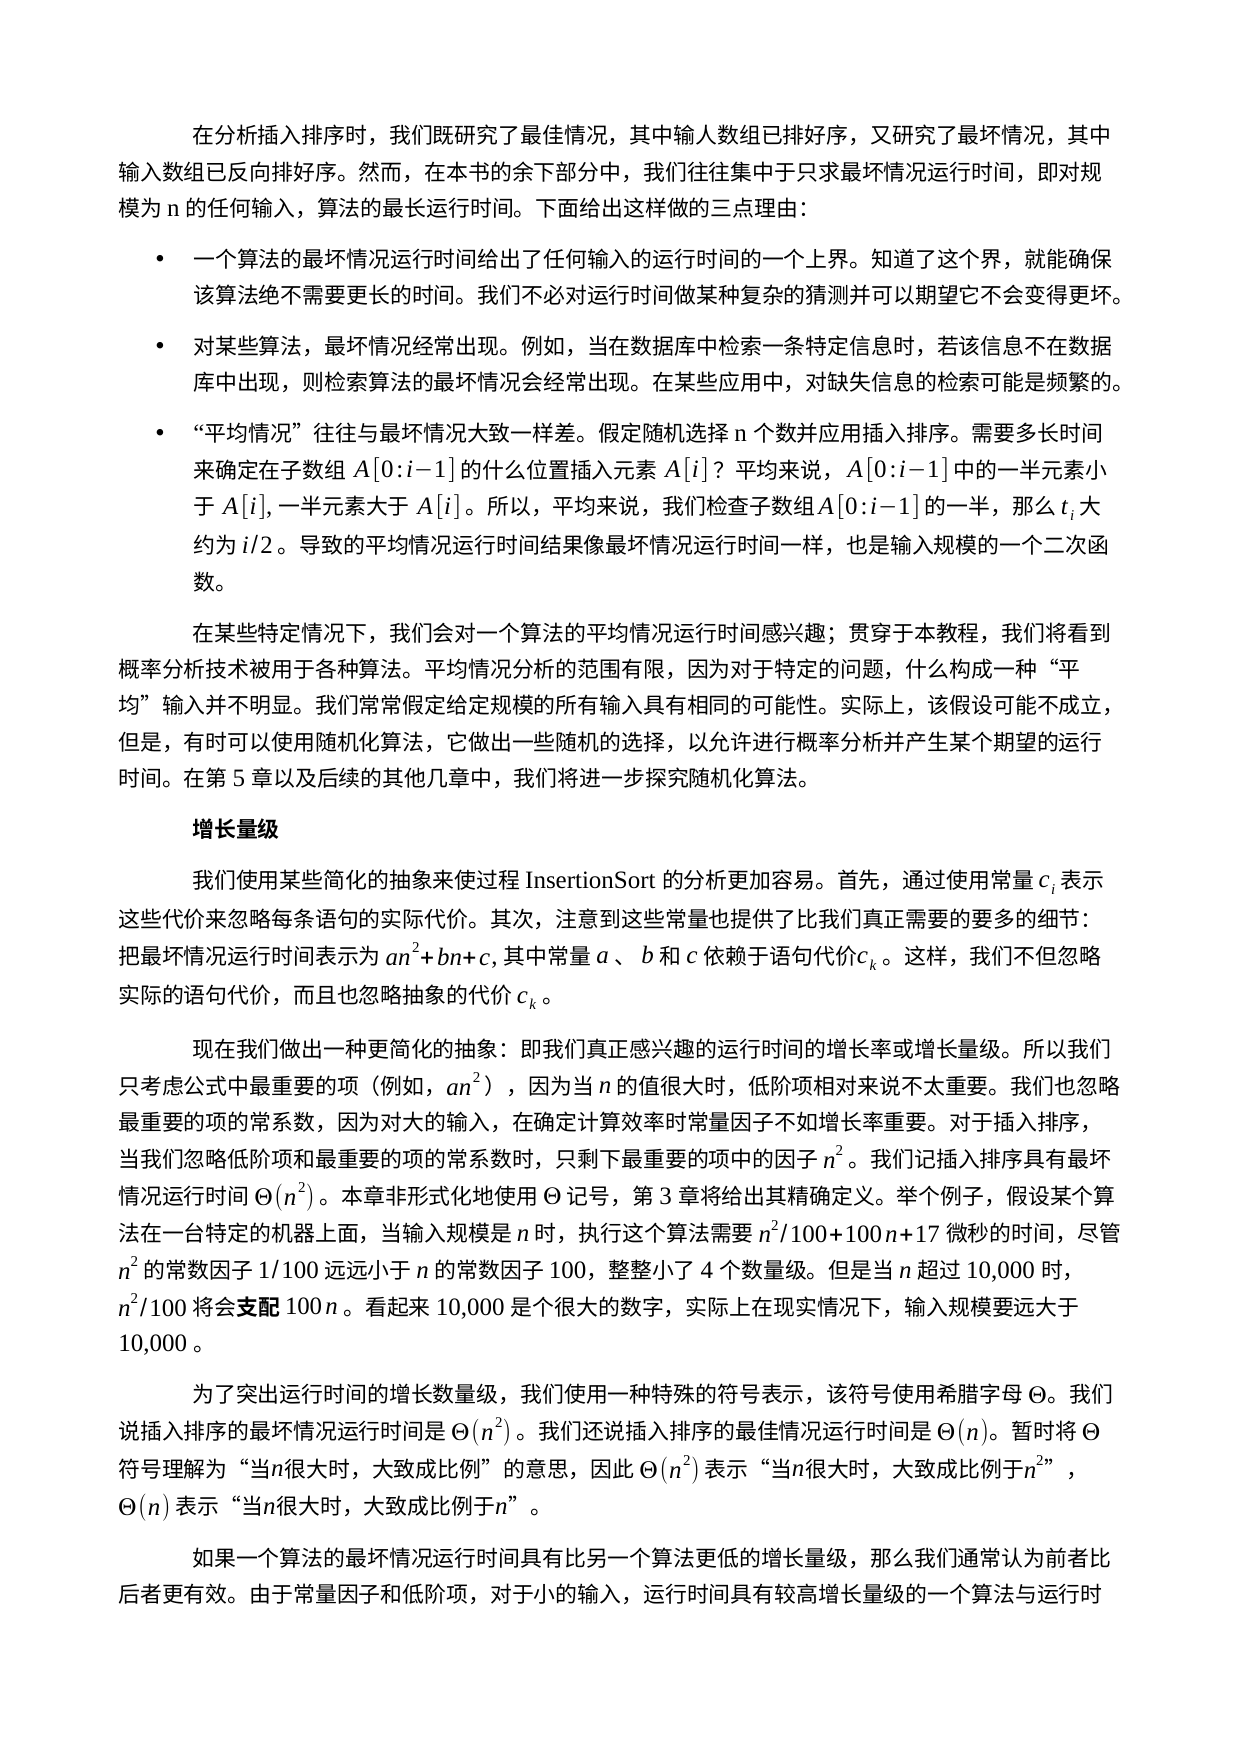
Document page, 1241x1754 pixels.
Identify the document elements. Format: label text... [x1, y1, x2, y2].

text 为了突出运行时间的增长数量级，我们使用一种特殊的符号表示，该符号使用希腊字母 。我们说插入排序的最坏情况运行时间是 。我们还说插入排序的最佳情况运行时间是 。暂时将 符号理解为“当很大时，大致成比例”的意思，因此 表示“当很大时，大致成比例于”， 表示“当很大时，大致成比例于”。 [118, 1377, 1122, 1522]
text 在某些特定情况下，我们会对一个算法的平均情况运行时间感兴趣；贯穿于本教程，我们将看到概率分析技术被用于各种算法。平均情况分析的范围有限，因为对于特定的问题，什么构成一种“平均”输入并不明显。我们常常假定给定规模的所有输入具有相同的可能性。实际上，该假设可能不成立，但是，有时可以使用随机化算法，它做出一些随机的选择，以允许进行概率分析并产生某个期望的运行时间。在第 5 章以及后续的其他几章中，我们将进一步探究随机化算法。 [118, 616, 1122, 793]
list 对某些算法，最坏情况经常出现。例如，当在数据库中检索一条特定信息时，若该信息不在数据库中出现，则检索算法的最坏情况会经常出现。在某些应用中，对缺失信息的检索可能是频繁的。 [156, 329, 1122, 397]
text 现在我们做出一种更简化的抽象：即我们真正感兴趣的运行时间的增长率或增长量级。所以我们只考虑公式中最重要的项（例如， ），因为当 的值很大时，低阶项相对来说不太重要。我们也忽略最重要的项的常系数，因为对大的输入，在确定计算效率时常量因子不如增长率重要。对于插入排序，当我们忽略低阶项和最重要的项的常系数时，只剩下最重要的项中的因子 。我们记插入排序具有最坏情况运行时间 。本章非形式化地使用 记号，第 3 章将给出其精确定义。举个例子，假设某个算法在一台特定的机器上面，当输入规模是 时，执行这个算法需要 微秒的时间，尽管 的常数因子 远远小于 的常数因子 100，整整小了 4 个数量级。但是当 超过 10,000 时， 将会支配 。看起来 10,000 是个很大的数字，实际上在现实情况下，输入规模要远大于10,000 。 [118, 1032, 1122, 1358]
list “平均情况”往往与最坏情况大致一样差。假定随机选择 n 个数并应用插入排序。需要多长时间来确定在子数组 的什么位置插入元素 ？平均来说， 中的一半元素小于 , 一半元素大于 。所以，平均来说，我们检查子数组 的一半，那么 大约为 。导致的平均情况运行时间结果像最坏情况运行时间一样，也是输入规模的一个二次函数。 [156, 416, 1122, 596]
text 增长量级 [118, 812, 1122, 844]
list 一个算法的最坏情况运行时间给出了任何输入的运行时间的一个上界。知道了这个界，就能确保该算法绝不需要更长的时间。我们不必对运行时间做某种复杂的猜测并可以期望它不会变得更坏。 [156, 242, 1122, 310]
text 在分析插入排序时，我们既研究了最佳情况，其中输人数组已排好序，又研究了最坏情况，其中输入数组已反向排好序。然而，在本书的余下部分中，我们往往集中于只求最坏情况运行时间，即对规模为 n 的任何输入，算法的最长运行时间。下面给出这样做的三点理由： [118, 118, 1122, 222]
text 如果一个算法的最坏情况运行时间具有比另一个算法更低的增长量级，那么我们通常认为前者比后者更有效。由于常量因子和低阶项，对于小的输入，运行时间具有较高增长量级的一个算法与运行时间具有较低增长量级的另一个算法相比，其可能需要较少的时间。但是对足够大的输入，例如，一个 的算法在最坏情况下比另一个 的算法要运行得更快。 [118, 1541, 1122, 1609]
text 我们使用某些简化的抽象来使过程 InsertionSort 的分析更加容易。首先，通过使用常量 表示这些代价来忽略每条语句的实际代价。其次，注意到这些常量也提供了比我们真正需要的要多的细节：把最坏情况运行时间表示为 , 其中常量 、 和 依赖于语句代价 。这样，我们不但忽略实际的语句代价，而且也忽略抽象的代价 。 [118, 863, 1122, 1013]
